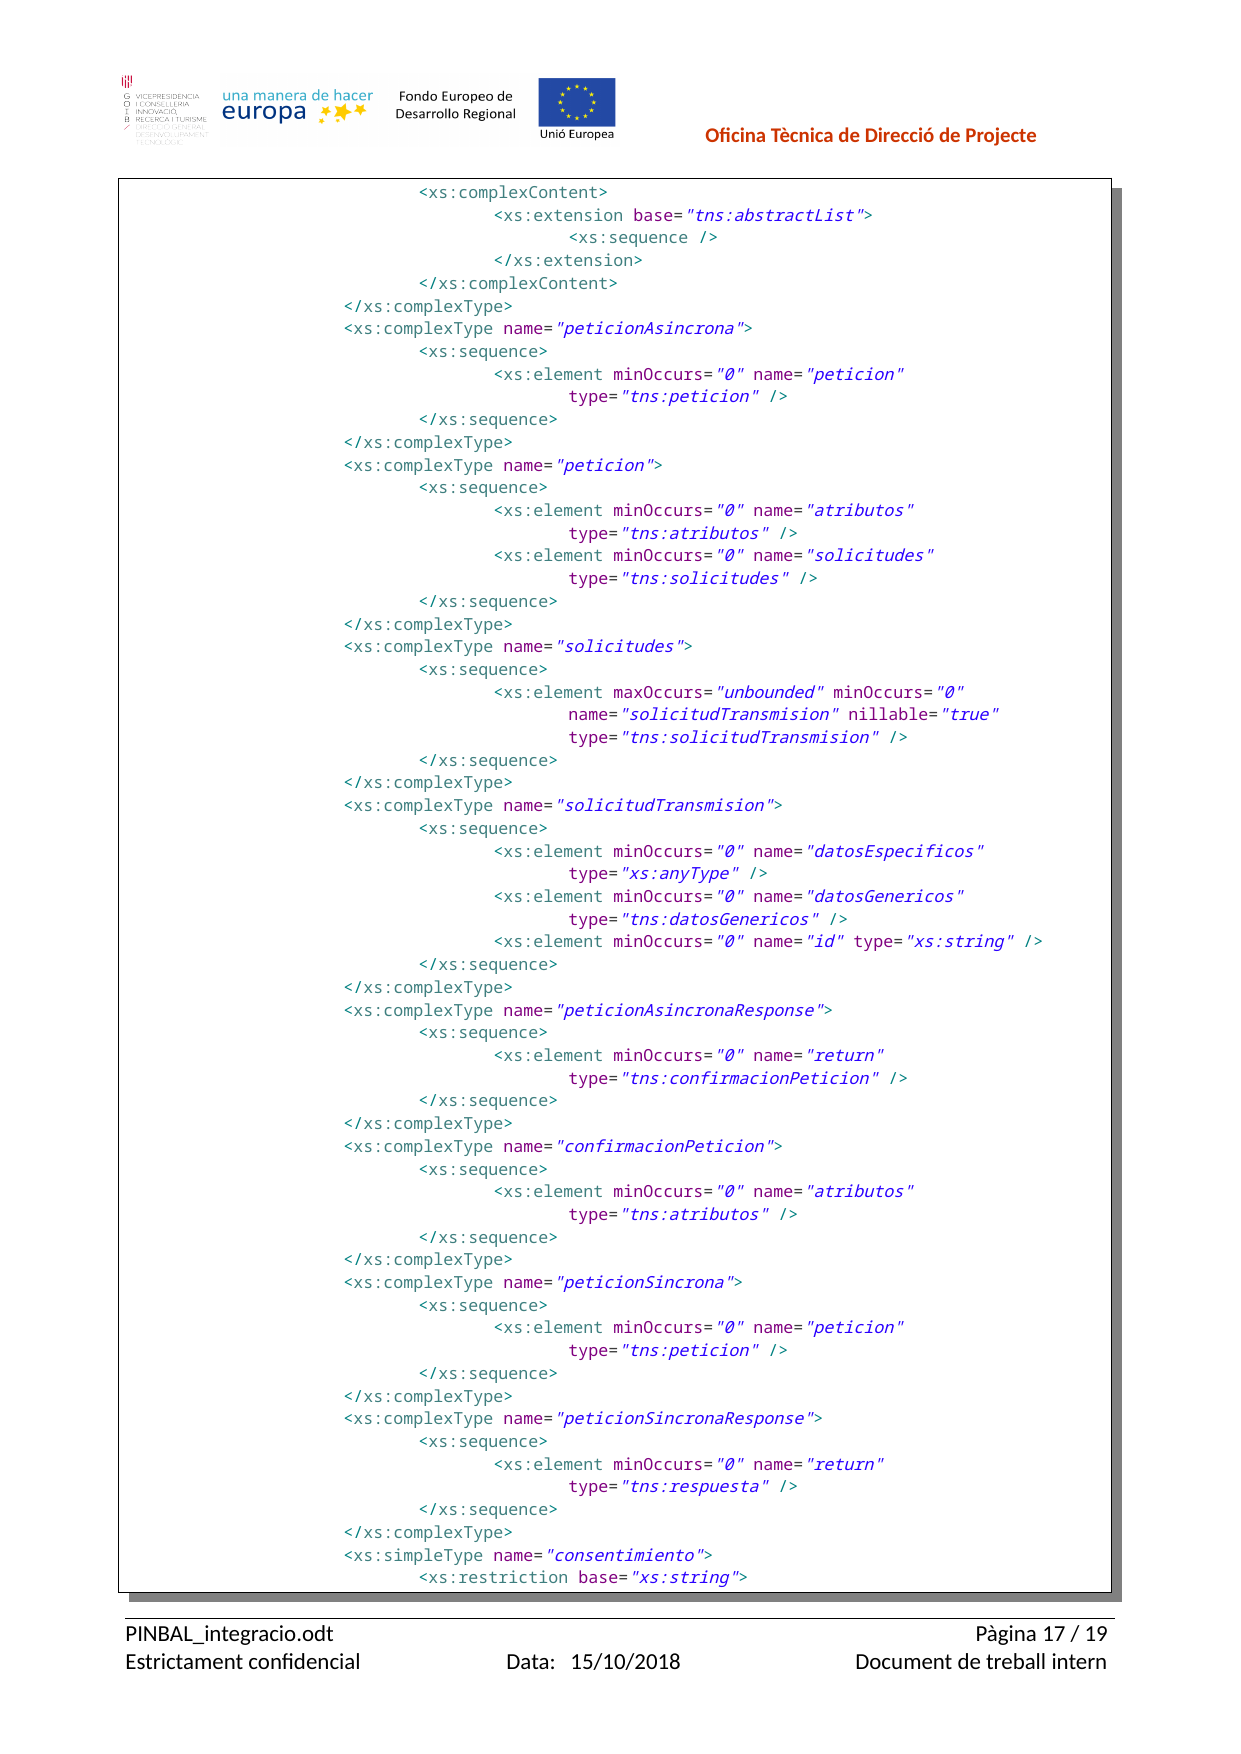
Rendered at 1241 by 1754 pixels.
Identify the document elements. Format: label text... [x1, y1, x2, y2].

text </xs:complexType> [119, 1109, 1111, 1131]
text type="tns:atributos" /> [119, 518, 1111, 541]
text </xs:complexType> [119, 1245, 1111, 1268]
text <xs:complexType name="peticionSincrona"> [119, 1268, 1111, 1290]
text <xs:extension base="tns:abstractList"> [119, 200, 1111, 223]
text </xs:sequence> [119, 586, 1111, 609]
text type="tns:datosGenericos" /> [119, 904, 1111, 927]
text type="xs:anyType" /> [119, 859, 1111, 882]
text </xs:complexType> [119, 972, 1111, 995]
text </xs:complexType> [119, 609, 1111, 632]
text </xs:sequence> [119, 1495, 1111, 1517]
text <xs:sequence> [119, 1154, 1111, 1177]
text name="solicitudTransmision" nillable="true" [119, 700, 1111, 723]
text <xs:sequence> [119, 337, 1111, 359]
text </xs:sequence> [119, 405, 1111, 427]
text <xs:sequence> [119, 1290, 1111, 1313]
text <xs:complexType name="peticion"> [119, 450, 1111, 473]
text </xs:complexType> [119, 427, 1111, 450]
picture [219, 73, 621, 147]
text <xs:sequence /> [119, 223, 1111, 246]
text </xs:complexType> [119, 768, 1111, 791]
text <xs:element minOccurs="0" name="solicitudes" [119, 541, 1111, 564]
text </xs:complexType> [119, 1381, 1111, 1404]
text <xs:complexType name="confirmacionPeticion"> [119, 1131, 1111, 1154]
text <xs:restriction base="xs:string"> [119, 1563, 1111, 1592]
text <xs:element minOccurs="0" name="return" [119, 1041, 1111, 1063]
text <xs:simpleType name="consentimiento"> [119, 1540, 1111, 1563]
text <xs:complexType name="peticionAsincronaResponse"> [119, 995, 1111, 1018]
text <xs:sequence> [119, 473, 1111, 496]
picture [118, 73, 213, 147]
text <xs:element minOccurs="0" name="peticion" [119, 1313, 1111, 1336]
text <xs:sequence> [119, 1427, 1111, 1449]
text type="tns:solicitudTransmision" /> [119, 723, 1111, 745]
text <xs:element minOccurs="0" name="peticion" [119, 359, 1111, 382]
text type="tns:solicitudes" /> [119, 564, 1111, 586]
text </xs:sequence> [119, 1222, 1111, 1245]
text </xs:complexContent> [119, 268, 1111, 291]
text <xs:sequence> [119, 1018, 1111, 1041]
text type="tns:confirmacionPeticion" /> [119, 1063, 1111, 1086]
text <xs:element minOccurs="0" name="id" type="xs:string" /> [119, 927, 1111, 950]
text </xs:sequence> [119, 1086, 1111, 1109]
text <xs:complexType name="peticionAsincrona"> [119, 314, 1111, 337]
text <xs:element minOccurs="0" name="atributos" [119, 496, 1111, 518]
text type="tns:peticion" /> [119, 1336, 1111, 1358]
text <xs:sequence> [119, 813, 1111, 836]
text </xs:sequence> [119, 1358, 1111, 1381]
text </xs:sequence> [119, 745, 1111, 768]
text <xs:sequence> [119, 654, 1111, 677]
text <xs:complexContent> [119, 179, 1111, 200]
text <xs:element minOccurs="0" name="atributos" [119, 1177, 1111, 1199]
text </xs:sequence> [119, 950, 1111, 972]
text </xs:extension> [119, 246, 1111, 268]
text </xs:complexType> [119, 1517, 1111, 1540]
text type="tns:respuesta" /> [119, 1472, 1111, 1495]
text type="tns:peticion" /> [119, 382, 1111, 405]
text <xs:element maxOccurs="unbounded" minOccurs="0" [119, 677, 1111, 700]
text <xs:complexType name="solicitudTransmision"> [119, 791, 1111, 813]
text <xs:complexType name="peticionSincronaResponse"> [119, 1404, 1111, 1427]
text <xs:element minOccurs="0" name="datosEspecificos" [119, 836, 1111, 859]
text <xs:complexType name="solicitudes"> [119, 632, 1111, 654]
text <xs:element minOccurs="0" name="return" [119, 1449, 1111, 1472]
text </xs:complexType> [119, 291, 1111, 314]
text <xs:element minOccurs="0" name="datosGenericos" [119, 882, 1111, 904]
text type="tns:atributos" /> [119, 1199, 1111, 1222]
